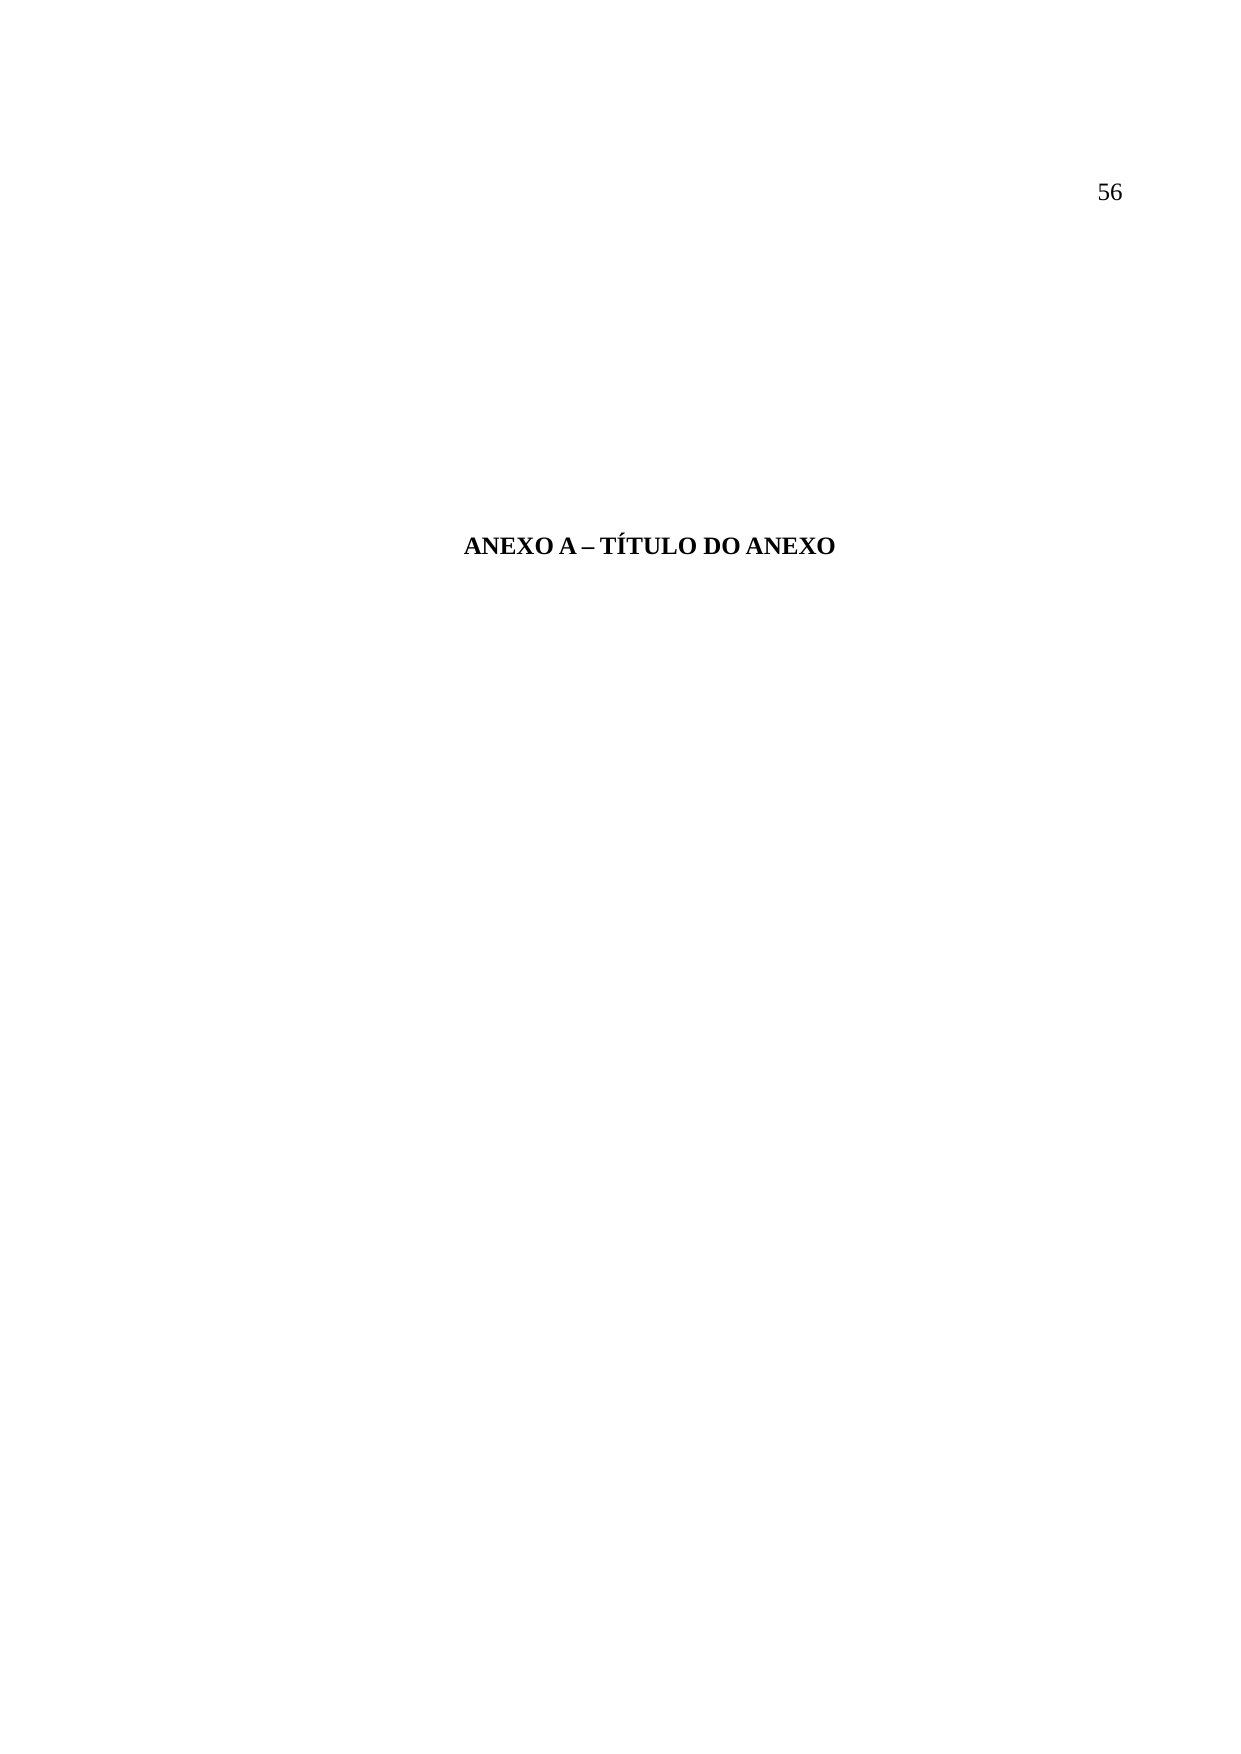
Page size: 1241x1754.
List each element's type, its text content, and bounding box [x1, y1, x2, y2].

text ANEXO A – TÍTULO DO ANEXO [177, 531, 1122, 559]
